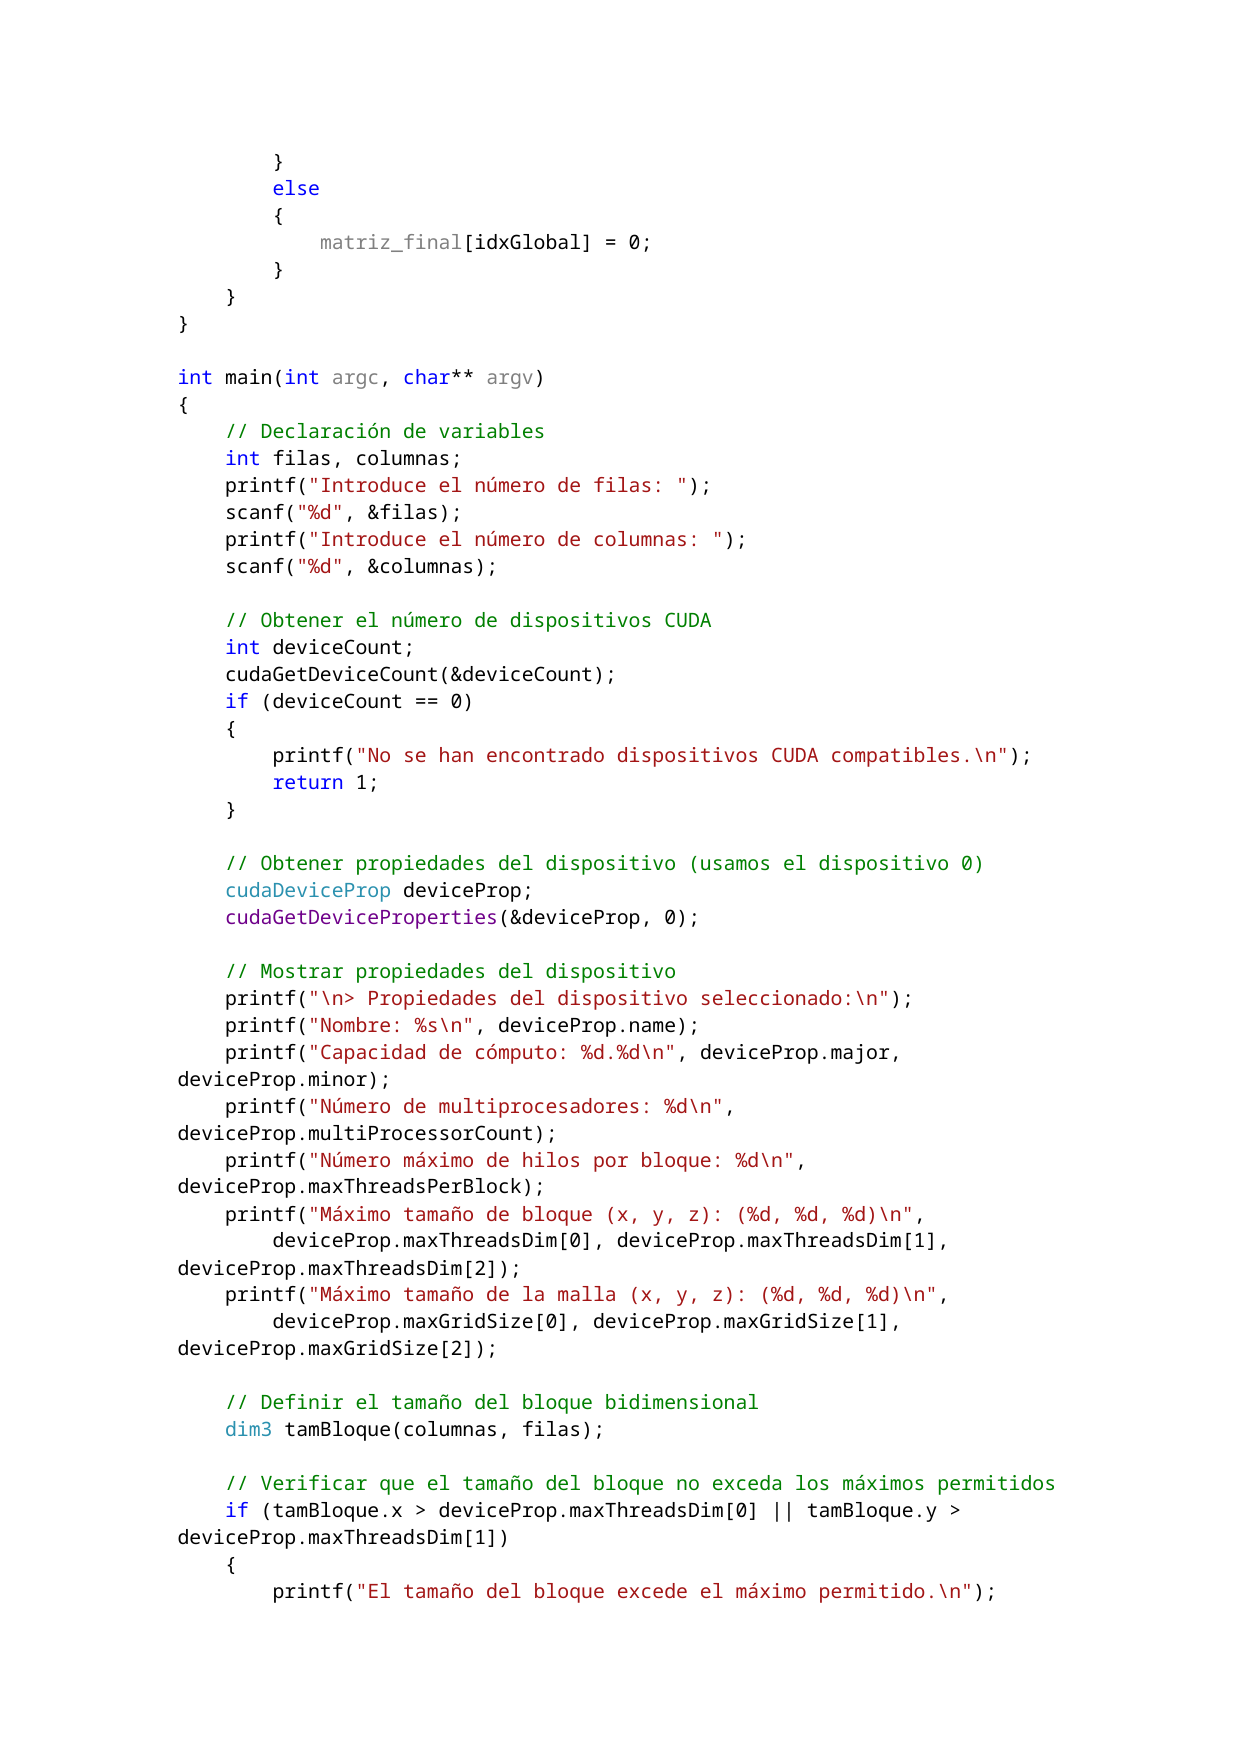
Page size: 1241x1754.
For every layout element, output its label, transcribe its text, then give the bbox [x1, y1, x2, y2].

text printf("Número máximo de hilos por bloque: %d\n", deviceProp.maxThreadsPerBlock); [177, 1146, 1063, 1200]
text deviceProp.maxGridSize[0], deviceProp.maxGridSize[1], deviceProp.maxGridSize[2]); [177, 1308, 1063, 1362]
text // Declaración de variables [177, 417, 1063, 444]
text cudaGetDeviceCount(&deviceCount); [177, 660, 1063, 687]
text cudaDeviceProp deviceProp; [177, 876, 1063, 903]
text printf("Introduce el número de filas: "); [177, 471, 1063, 498]
text // Obtener propiedades del dispositivo (usamos el dispositivo 0) [177, 849, 1063, 876]
text else [177, 174, 1063, 202]
text } [177, 282, 1063, 309]
text // Definir el tamaño del bloque bidimensional [177, 1389, 1063, 1416]
text int main(int argc, char** argv) [177, 363, 1063, 390]
text int filas, columnas; [177, 444, 1063, 471]
text scanf("%d", &filas); [177, 498, 1063, 525]
text printf("Máximo tamaño de bloque (x, y, z): (%d, %d, %d)\n", [177, 1200, 1063, 1227]
text scanf("%d", &columnas); [177, 552, 1063, 579]
text printf("Introduce el número de columnas: "); [177, 525, 1063, 552]
text return 1; [177, 768, 1063, 795]
text printf("\n> Propiedades del dispositivo seleccionado:\n"); [177, 984, 1063, 1011]
text // Verificar que el tamaño del bloque no exceda los máximos permitidos [177, 1469, 1063, 1497]
text { [177, 1551, 1063, 1577]
text matriz_final[idxGlobal] = 0; [177, 228, 1063, 256]
text printf("El tamaño del bloque excede el máximo permitido.\n"); [177, 1577, 1063, 1604]
text } [177, 256, 1063, 282]
text // Obtener el número de dispositivos CUDA [177, 606, 1063, 633]
text if (deviceCount == 0) [177, 687, 1063, 714]
text printf("Capacidad de cómputo: %d.%d\n", deviceProp.major, deviceProp.minor); [177, 1038, 1063, 1092]
text cudaGetDeviceProperties(&deviceProp, 0); [177, 903, 1063, 930]
text { [177, 202, 1063, 228]
text { [177, 390, 1063, 417]
text // Mostrar propiedades del dispositivo [177, 957, 1063, 984]
text deviceProp.maxThreadsDim[0], deviceProp.maxThreadsDim[1], deviceProp.maxThreadsDim[2]); [177, 1227, 1063, 1281]
text { [177, 714, 1063, 741]
text printf("Nombre: %s\n", deviceProp.name); [177, 1011, 1063, 1038]
text } [177, 148, 1063, 174]
text printf("Máximo tamaño de la malla (x, y, z): (%d, %d, %d)\n", [177, 1281, 1063, 1308]
text printf("Número de multiprocesadores: %d\n", deviceProp.multiProcessorCount); [177, 1092, 1063, 1146]
text dim3 tamBloque(columnas, filas); [177, 1416, 1063, 1443]
text printf("No se han encontrado dispositivos CUDA compatibles.\n"); [177, 741, 1063, 768]
text } [177, 795, 1063, 822]
text if (tamBloque.x > deviceProp.maxThreadsDim[0] || tamBloque.y > deviceProp.maxThreadsDim[1]) [177, 1497, 1063, 1551]
text } [177, 309, 1063, 336]
text int deviceCount; [177, 633, 1063, 660]
